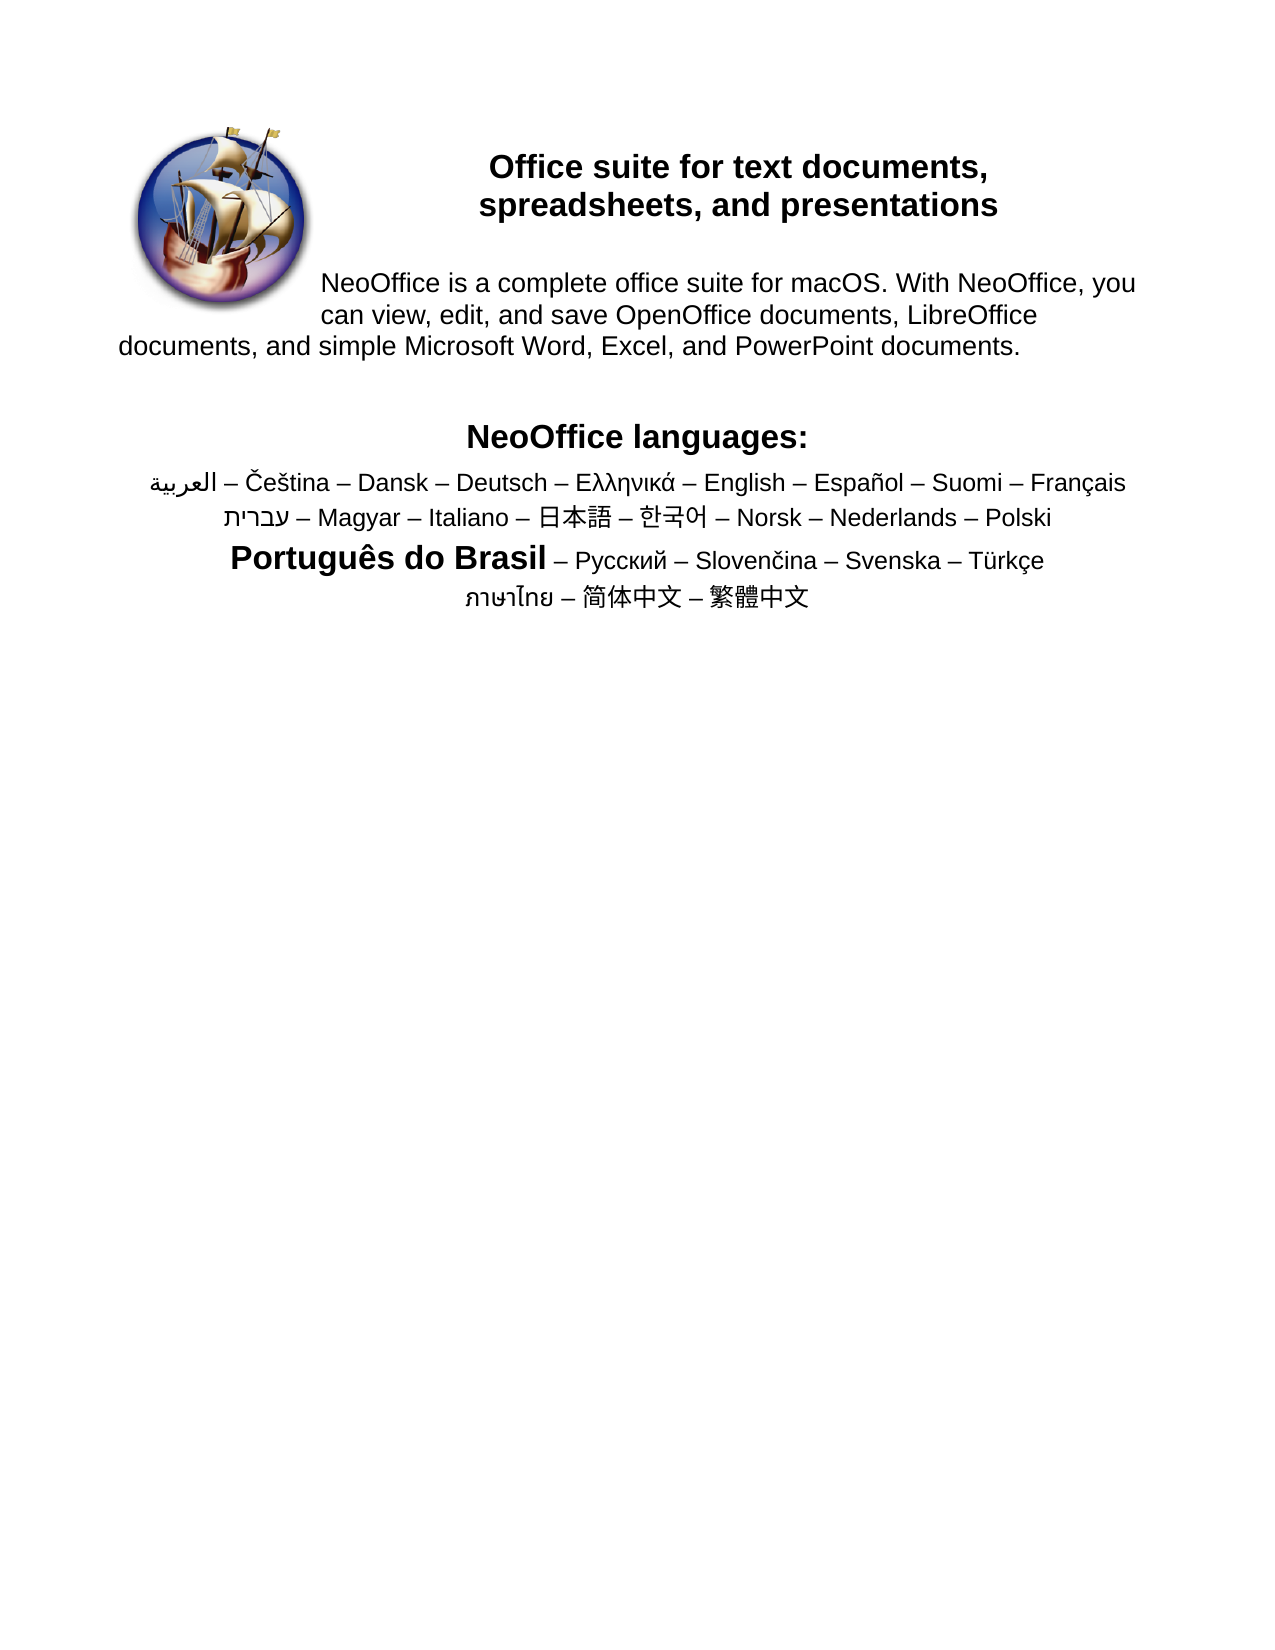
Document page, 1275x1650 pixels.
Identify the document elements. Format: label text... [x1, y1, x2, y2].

text עברית – Magyar – Italiano – 日本語 – 한국어 – Norsk – Nederlands – Polski [118, 503, 1157, 532]
text ภาษาไทย – 简体中文 – 繁體中文 [118, 582, 1157, 611]
text NeoOffice languages: [118, 417, 1157, 456]
text Português do Brasil – Pусский – Slovenčina – Svenska – Türkçe [118, 538, 1157, 576]
text العربية – Čeština – Dansk – Deutsch – Ελληνικά – English – Español – Suomi – Français [118, 468, 1157, 497]
text spreadsheets, and presentations [321, 185, 1157, 224]
picture [120, 119, 321, 319]
text NeoOffice is a complete office suite for macOS. With NeoOffice, you can view, edit, and save OpenOffice documents, LibreOffice documents, and simple Microsoft Word, Excel, and PowerPoint documents. [118, 267, 1157, 361]
text Office suite for text documents, [118, 118, 1157, 185]
